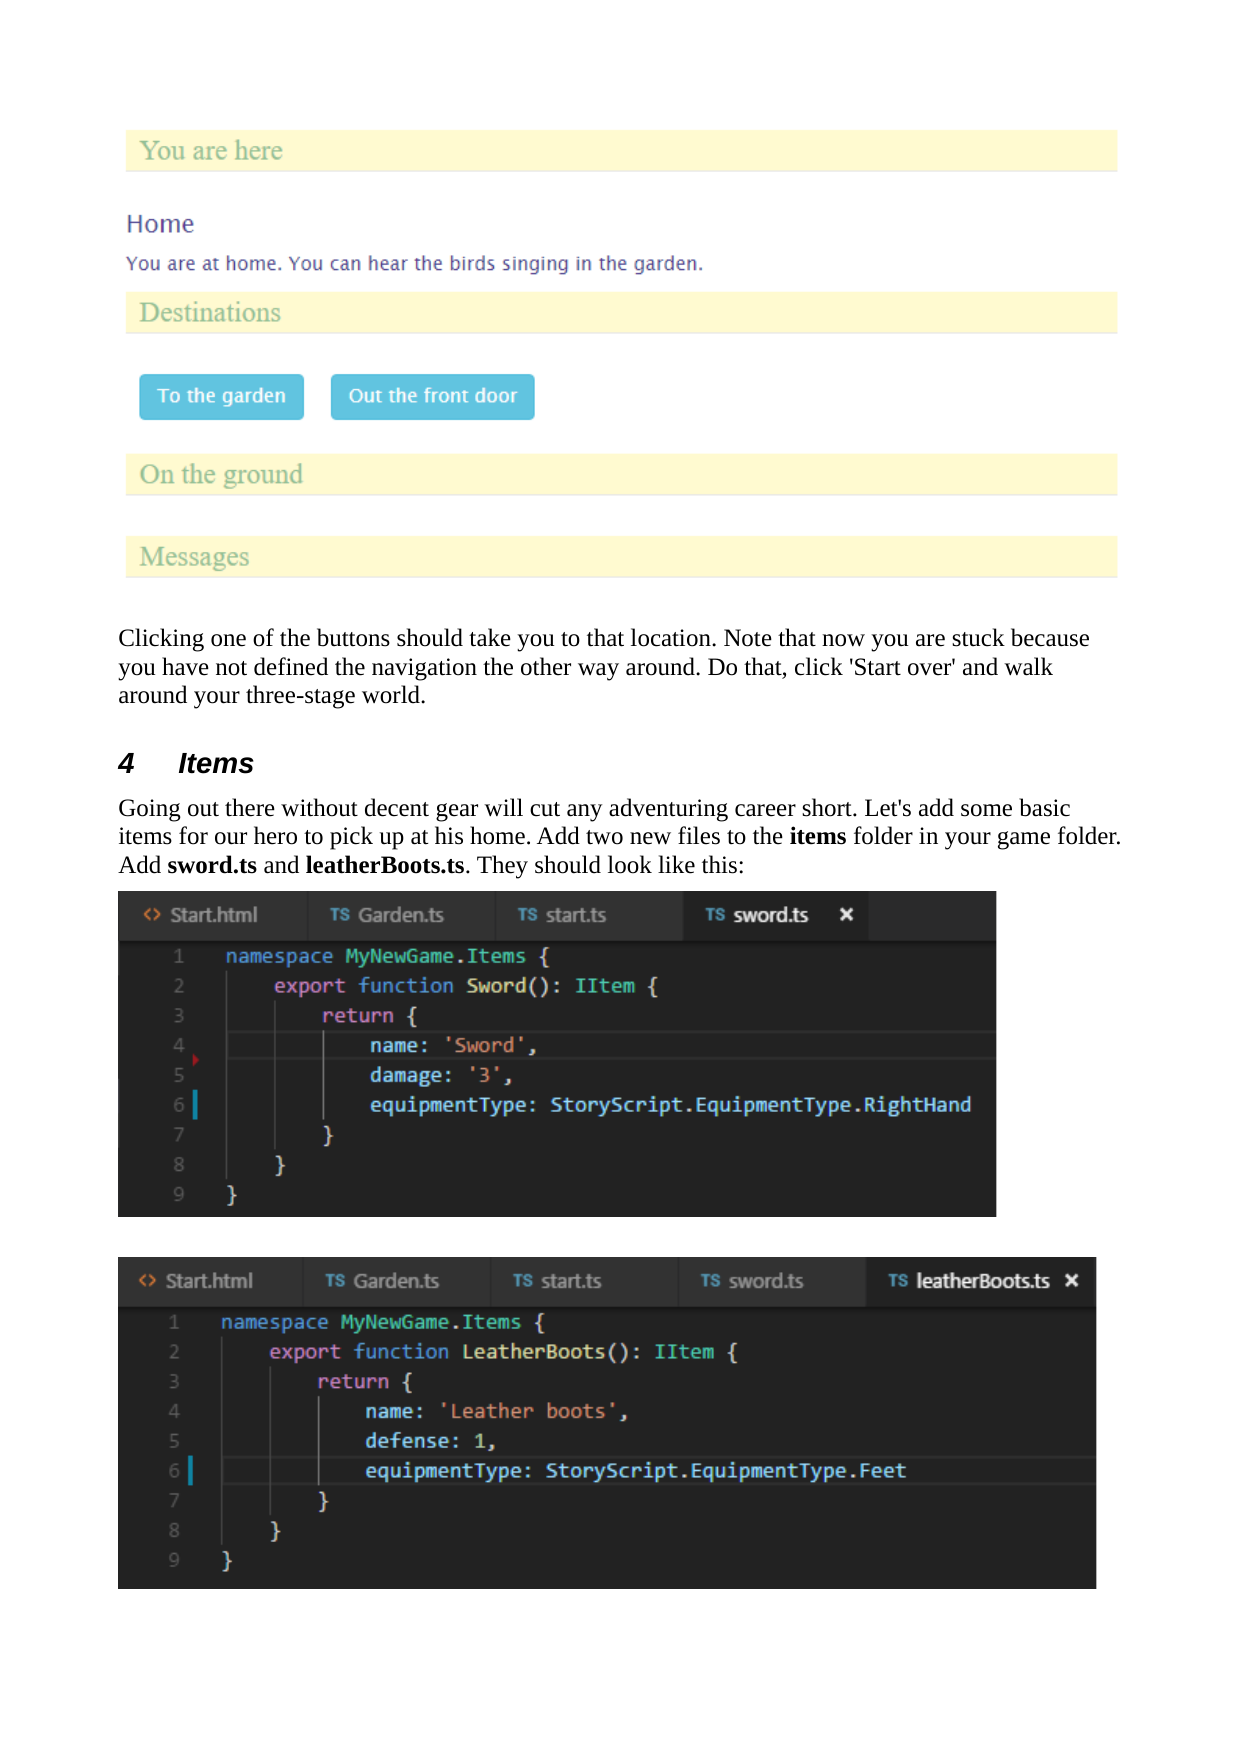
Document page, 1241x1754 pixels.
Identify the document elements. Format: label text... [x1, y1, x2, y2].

text Going out there without decent gear will cut any adventuring career short. Let's add some basic items for our hero to pick up at his home. Add two new files to the items folder in your game folder. Add sword.ts and leatherBoots.ts. They should look like this: [118, 793, 1122, 879]
text Clicking one of the buttons should take you to that location. Note that now you are stuck because you have not defined the navigation the other way around. Do that, click 'Start over' and walk around your three-stage world. [118, 623, 1122, 709]
subtitle Items [118, 747, 1122, 780]
